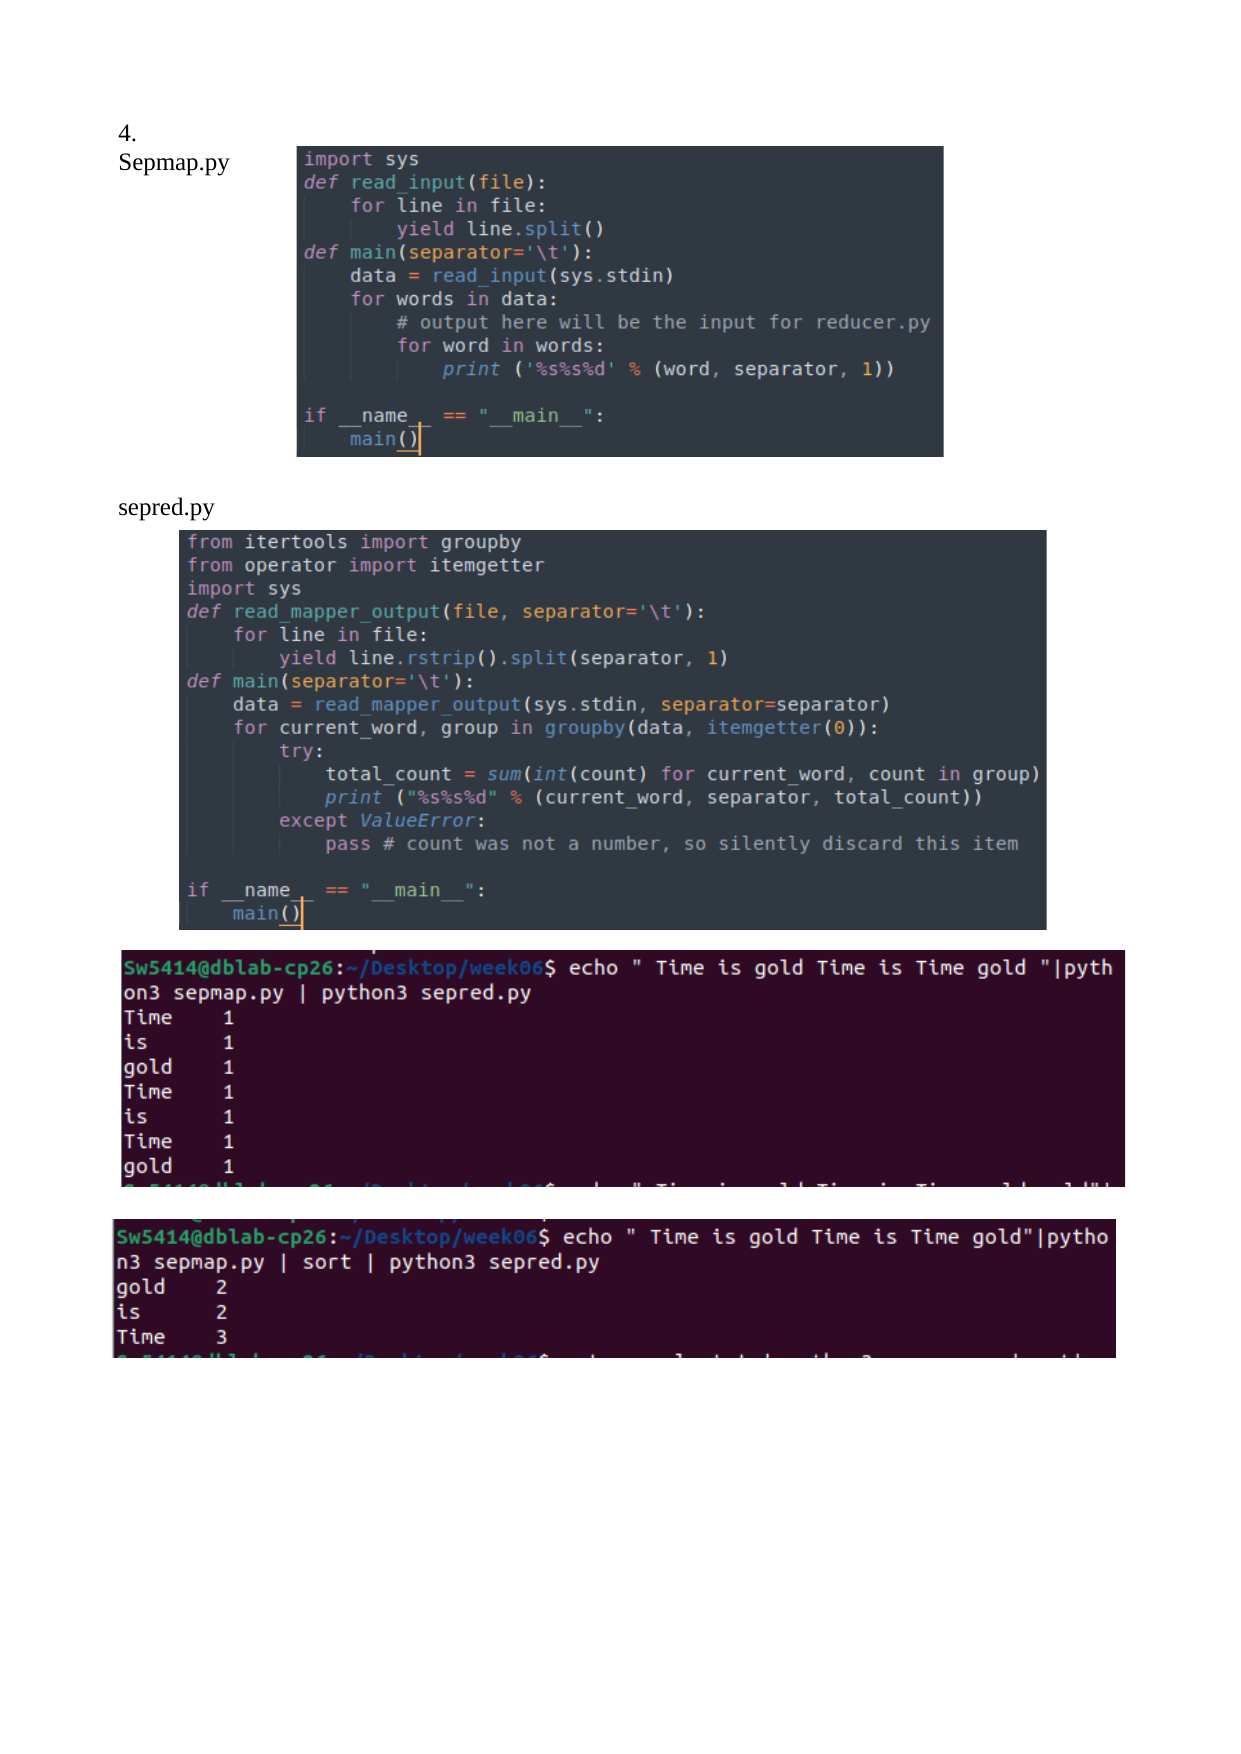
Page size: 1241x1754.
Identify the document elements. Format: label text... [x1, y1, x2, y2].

text sepred.py [118, 492, 1122, 521]
text 4. [118, 118, 1122, 147]
text [944, 147, 1122, 176]
picture [121, 950, 1126, 1187]
picture [111, 1219, 1116, 1358]
picture [179, 530, 1047, 930]
picture [296, 146, 944, 457]
text Sepmap.py [118, 147, 296, 176]
